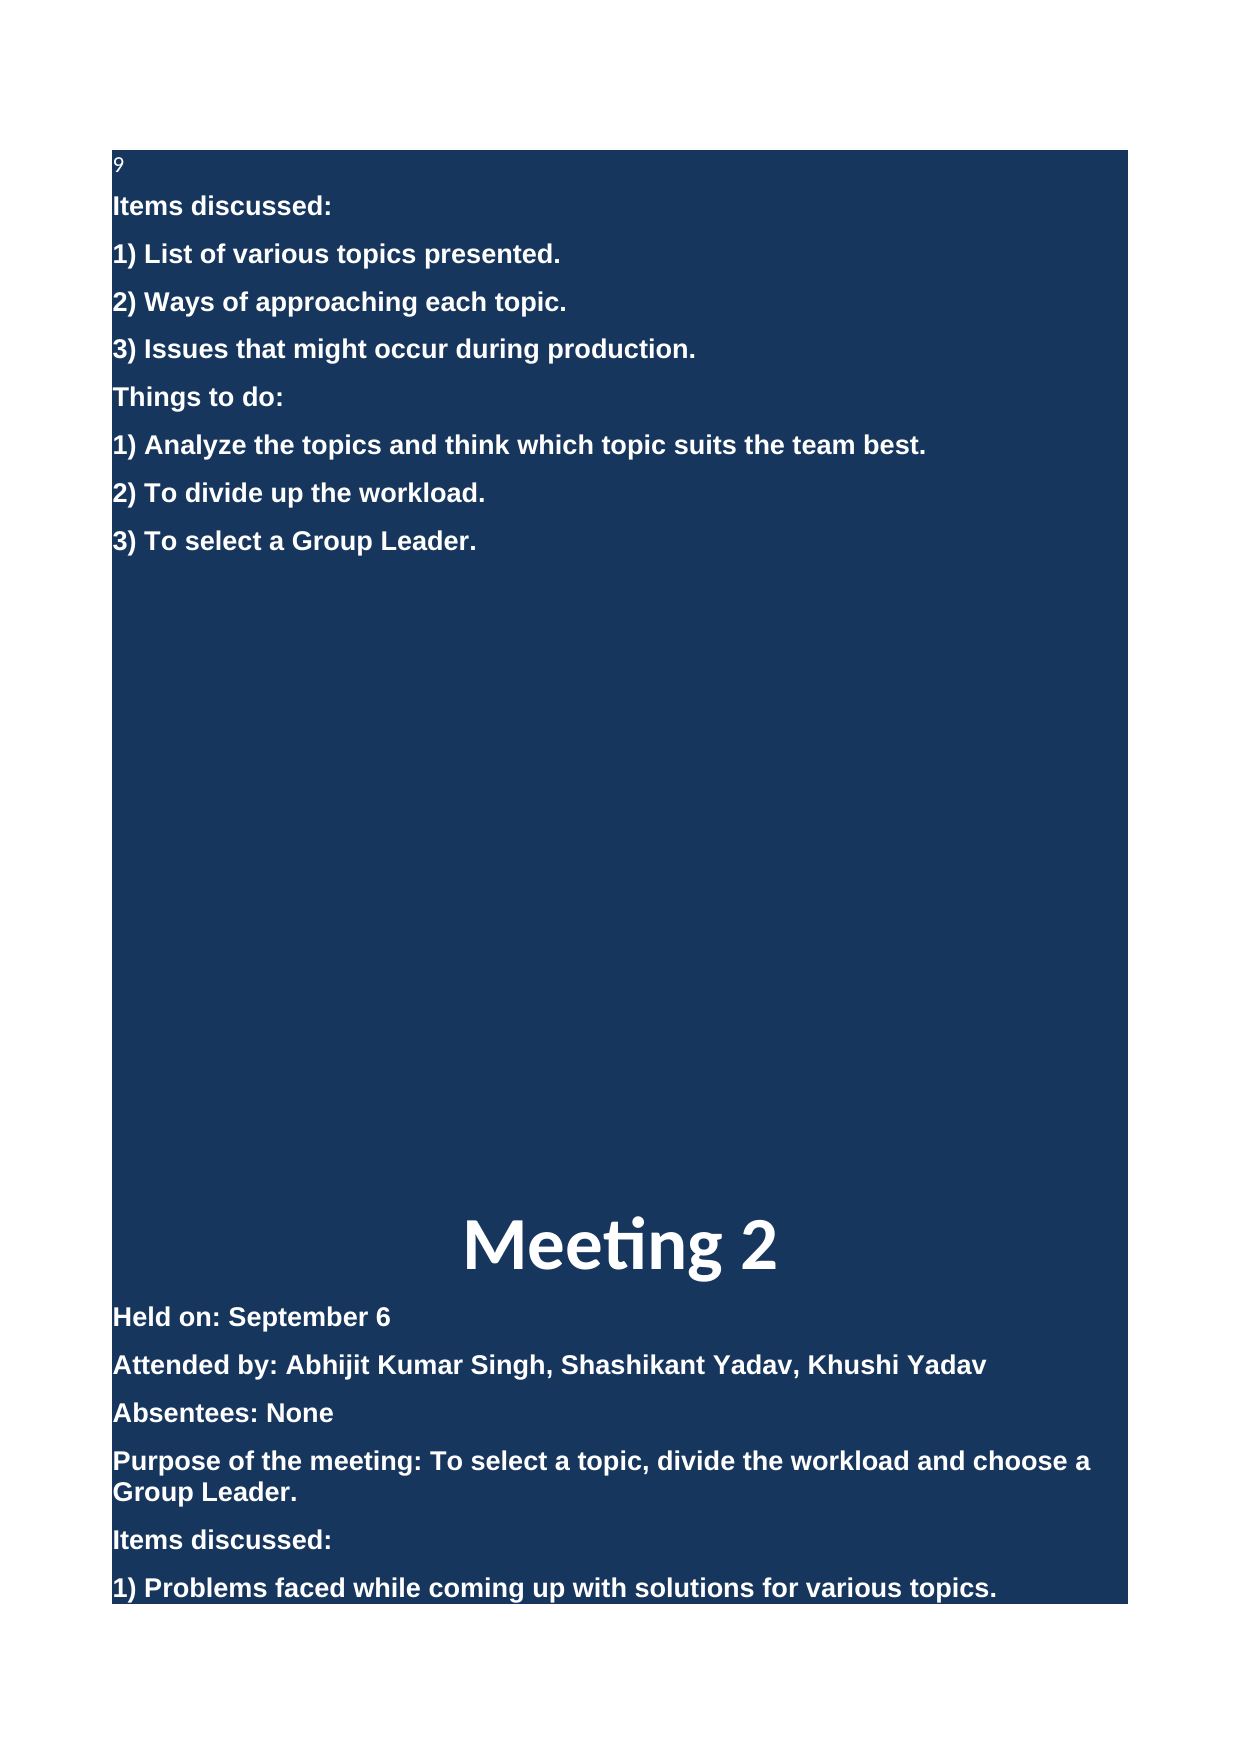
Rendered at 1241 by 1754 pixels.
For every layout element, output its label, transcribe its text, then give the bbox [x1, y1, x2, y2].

text Attended by: Abhijit Kumar Singh, Shashikant Yadav, Khushi Yadav [112, 1349, 1128, 1380]
text Items discussed: [112, 1524, 1128, 1555]
text Absentees: None [112, 1397, 1128, 1428]
text Held on: September 6 [112, 1301, 1128, 1332]
text Purpose of the meeting: To select a topic, divide the workload and choose a Group Leader. [112, 1445, 1128, 1507]
text 3) Issues that might occur during production. [112, 333, 1128, 365]
text Items discussed: [112, 190, 1128, 221]
text 3) To select a Group Leader. [112, 525, 1128, 556]
text 2) Ways of approaching each topic. [112, 286, 1128, 317]
text 2) To divide up the workload. [112, 477, 1128, 508]
title Meeting 2 [112, 1197, 1128, 1288]
text 1) Analyze the topics and think which topic suits the team best. [112, 429, 1128, 461]
text 1) List of various topics presented. [112, 238, 1128, 269]
text 1) Problems faced while coming up with solutions for various topics. [112, 1572, 1128, 1603]
text Things to do: [112, 381, 1128, 413]
